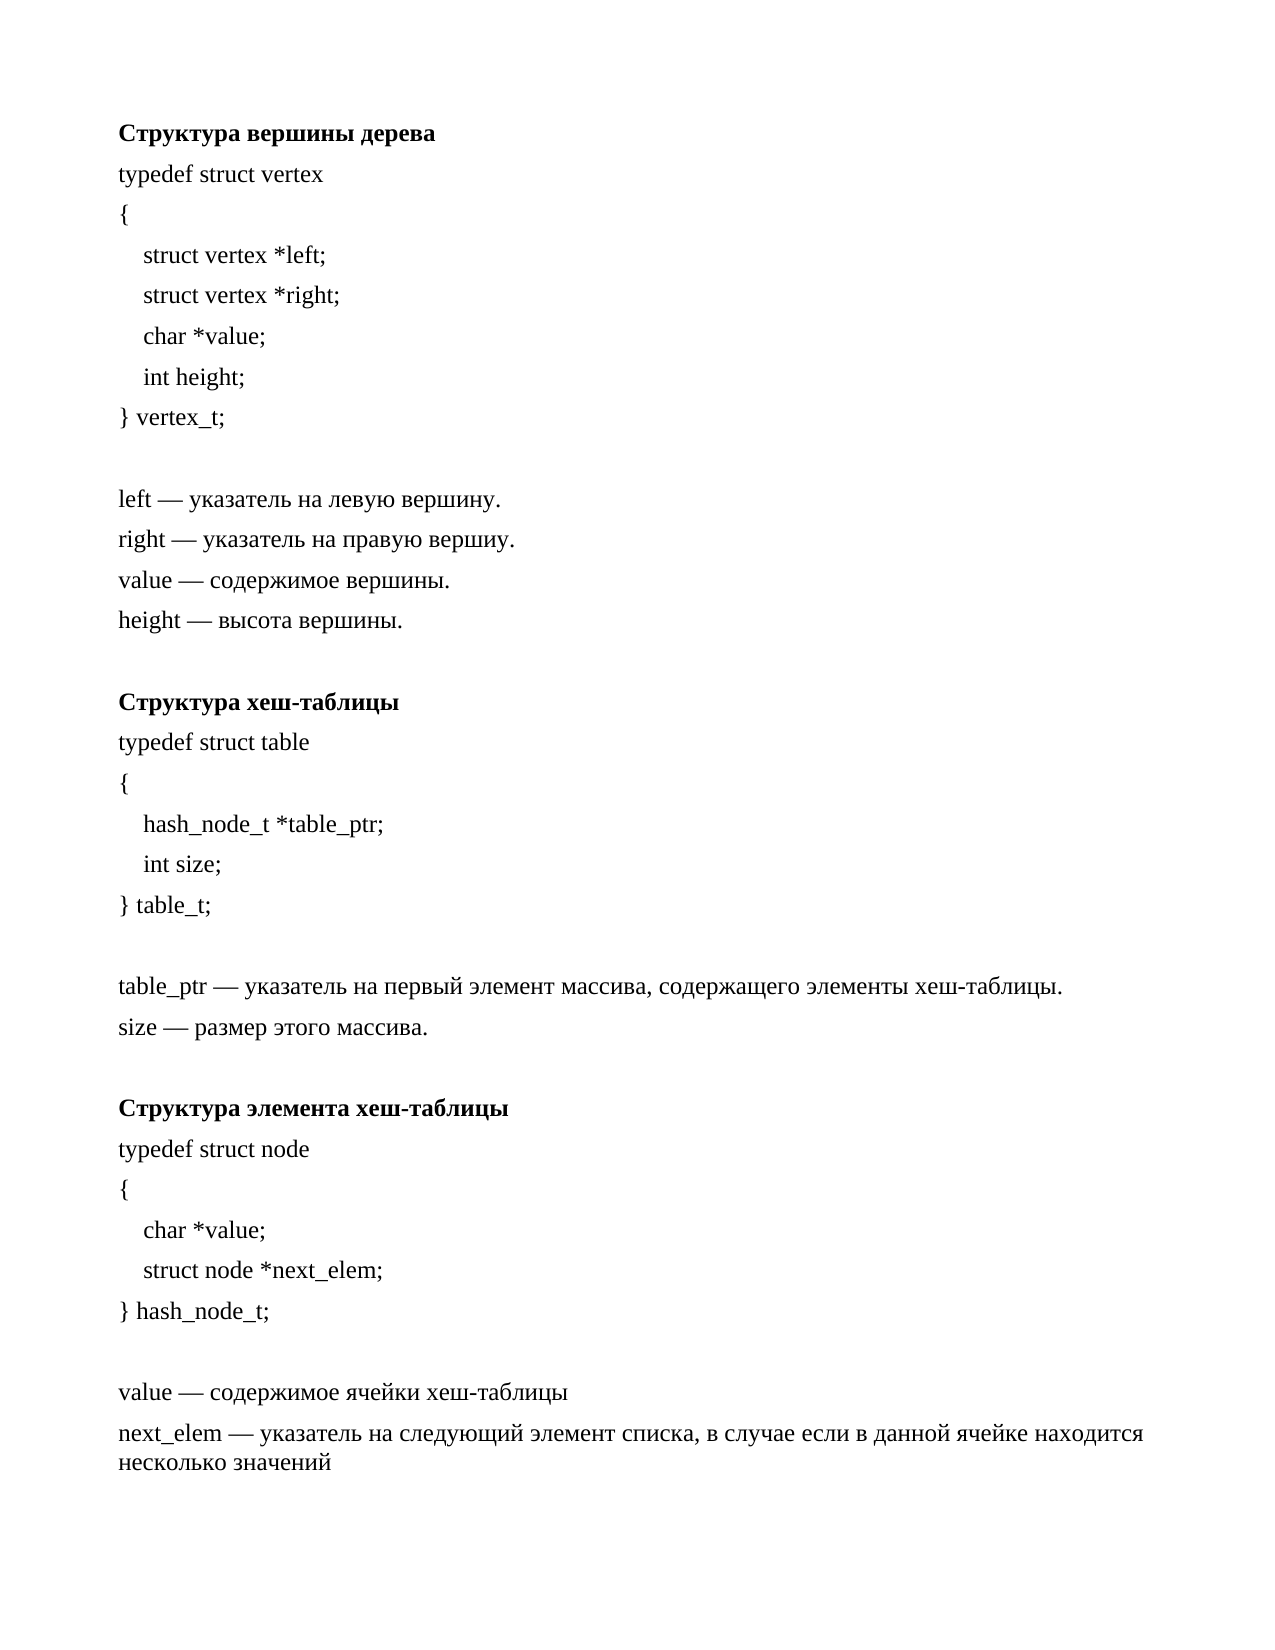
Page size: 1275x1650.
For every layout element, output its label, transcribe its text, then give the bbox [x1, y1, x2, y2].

text left — указатель на левую вершину. [118, 484, 1157, 512]
text { [118, 768, 1157, 797]
text { [118, 199, 1157, 228]
text typedef struct table [118, 727, 1157, 756]
text Структура вершины дерева [118, 118, 1157, 147]
text Структура хеш-таблицы [118, 687, 1157, 716]
text right — указатель на правую вершиу. [118, 524, 1157, 553]
text table_ptr — указатель на первый элемент массива, содержащего элементы хеш-таблицы. [118, 971, 1157, 1000]
text value — содержимое ячейки хеш-таблицы [118, 1377, 1157, 1406]
text int size; [118, 849, 1157, 878]
text typedef struct vertex [118, 159, 1157, 187]
text typedef struct node [118, 1134, 1157, 1162]
text } hash_node_t; [118, 1296, 1157, 1325]
text value — содержимое вершины. [118, 565, 1157, 594]
text char *value; [118, 1215, 1157, 1244]
text } table_t; [118, 890, 1157, 919]
text struct vertex *right; [118, 281, 1157, 309]
text Структура элемента хеш-таблицы [118, 1093, 1157, 1122]
text next_elem — указатель на следующий элемент списка, в случае если в данной ячейке находится несколько значений [118, 1418, 1157, 1476]
text struct node *next_elem; [118, 1256, 1157, 1284]
text struct vertex *left; [118, 240, 1157, 269]
text char *value; [118, 321, 1157, 350]
text height — высота вершины. [118, 606, 1157, 634]
text hash_node_t *table_ptr; [118, 809, 1157, 837]
text size — размер этого массива. [118, 1012, 1157, 1041]
text } vertex_t; [118, 402, 1157, 431]
text int height; [118, 362, 1157, 391]
text { [118, 1174, 1157, 1203]
